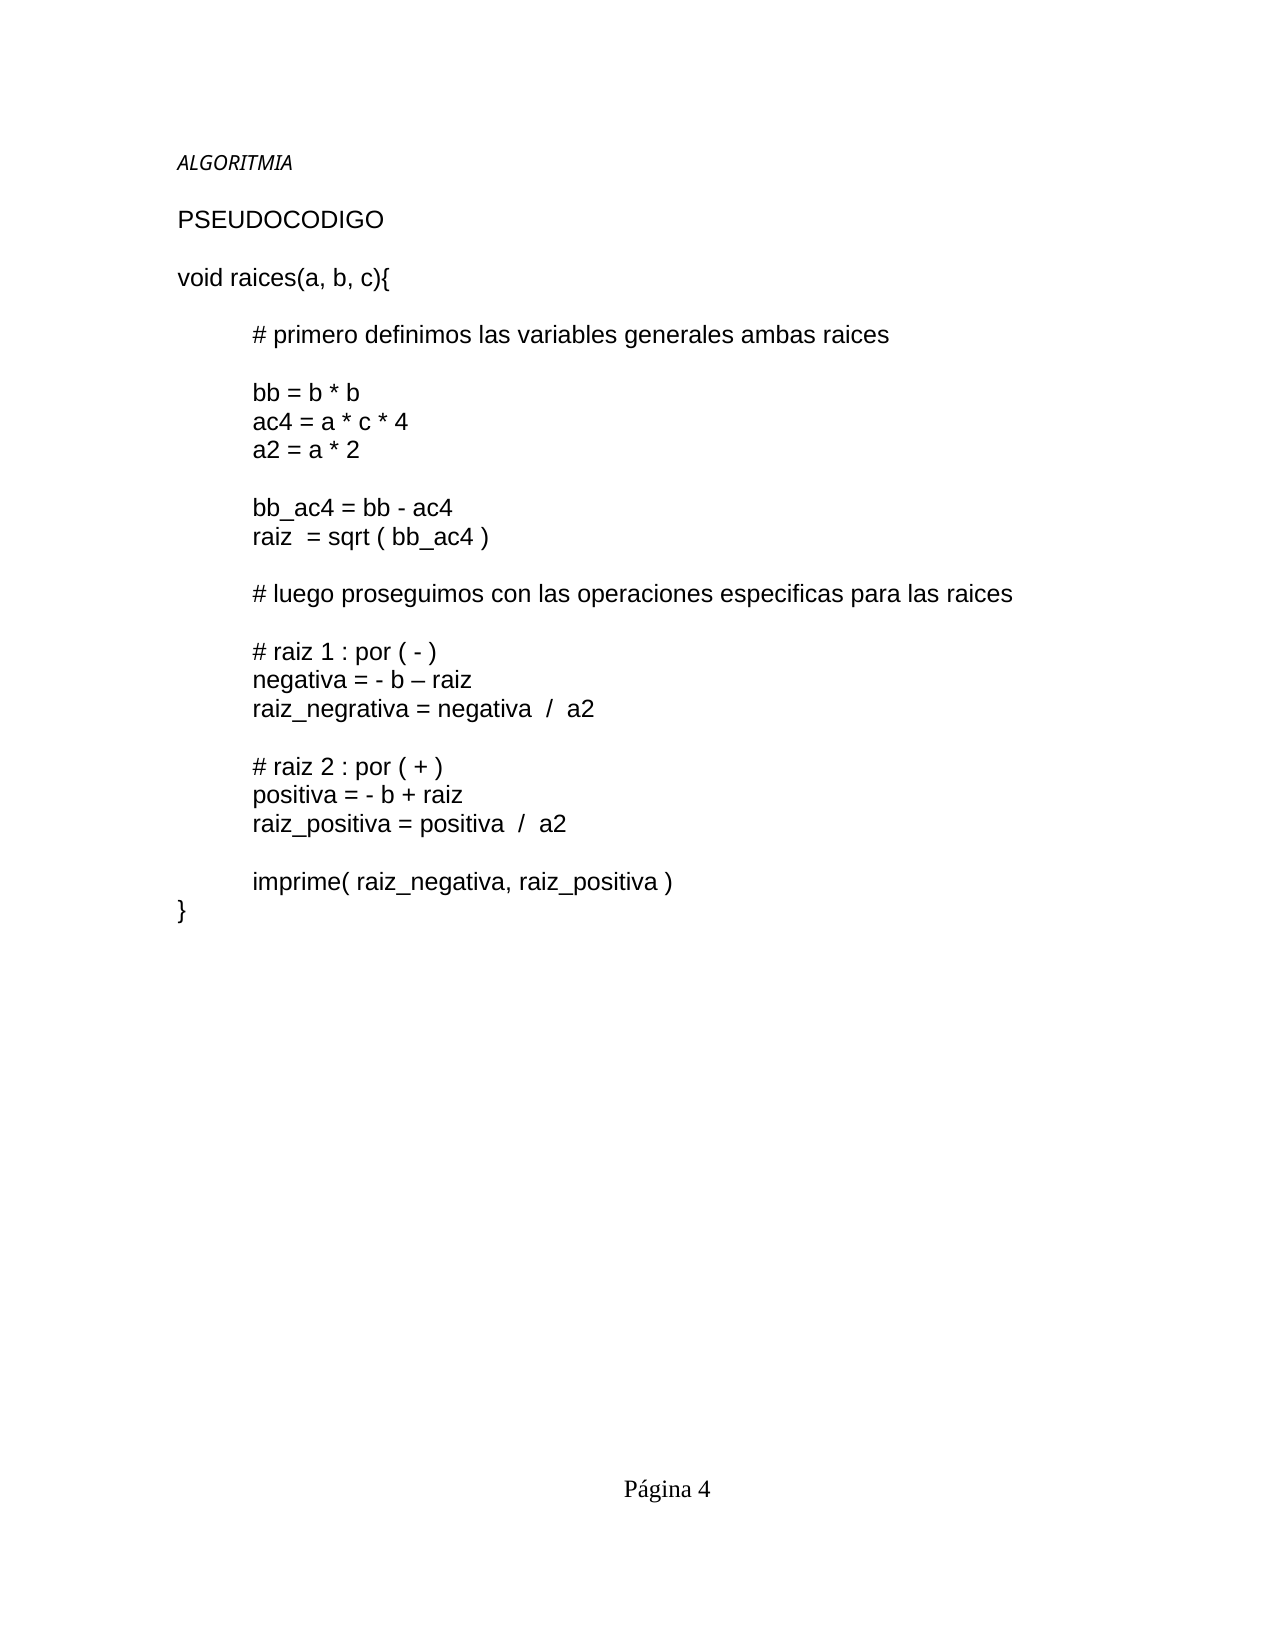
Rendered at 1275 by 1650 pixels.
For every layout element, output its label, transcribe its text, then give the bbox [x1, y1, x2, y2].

text raiz_negrativa = negativa / a2 [177, 694, 1157, 723]
text ac4 = a * c * 4 [177, 407, 1157, 436]
text PSEUDOCODIGO [177, 206, 1157, 234]
text imprime( raiz_negativa, raiz_positiva ) [177, 867, 1157, 896]
text positiva = - b + raiz [177, 781, 1157, 809]
text bb = b * b [177, 378, 1157, 407]
text # raiz 1 : por ( - ) [177, 637, 1157, 666]
text a2 = a * 2 [177, 436, 1157, 464]
text # raiz 2 : por ( + ) [177, 752, 1157, 781]
text raiz = sqrt ( bb_ac4 ) [177, 522, 1157, 551]
text void raices(a, b, c){ [177, 263, 1157, 292]
text raiz_positiva = positiva / a2 [177, 809, 1157, 838]
text # luego proseguimos con las operaciones especificas para las raices [177, 579, 1157, 608]
text negativa = - b – raiz [177, 666, 1157, 694]
text bb_ac4 = bb - ac4 [177, 493, 1157, 522]
text } [177, 896, 1157, 924]
text # primero definimos las variables generales ambas raices [177, 321, 1157, 349]
